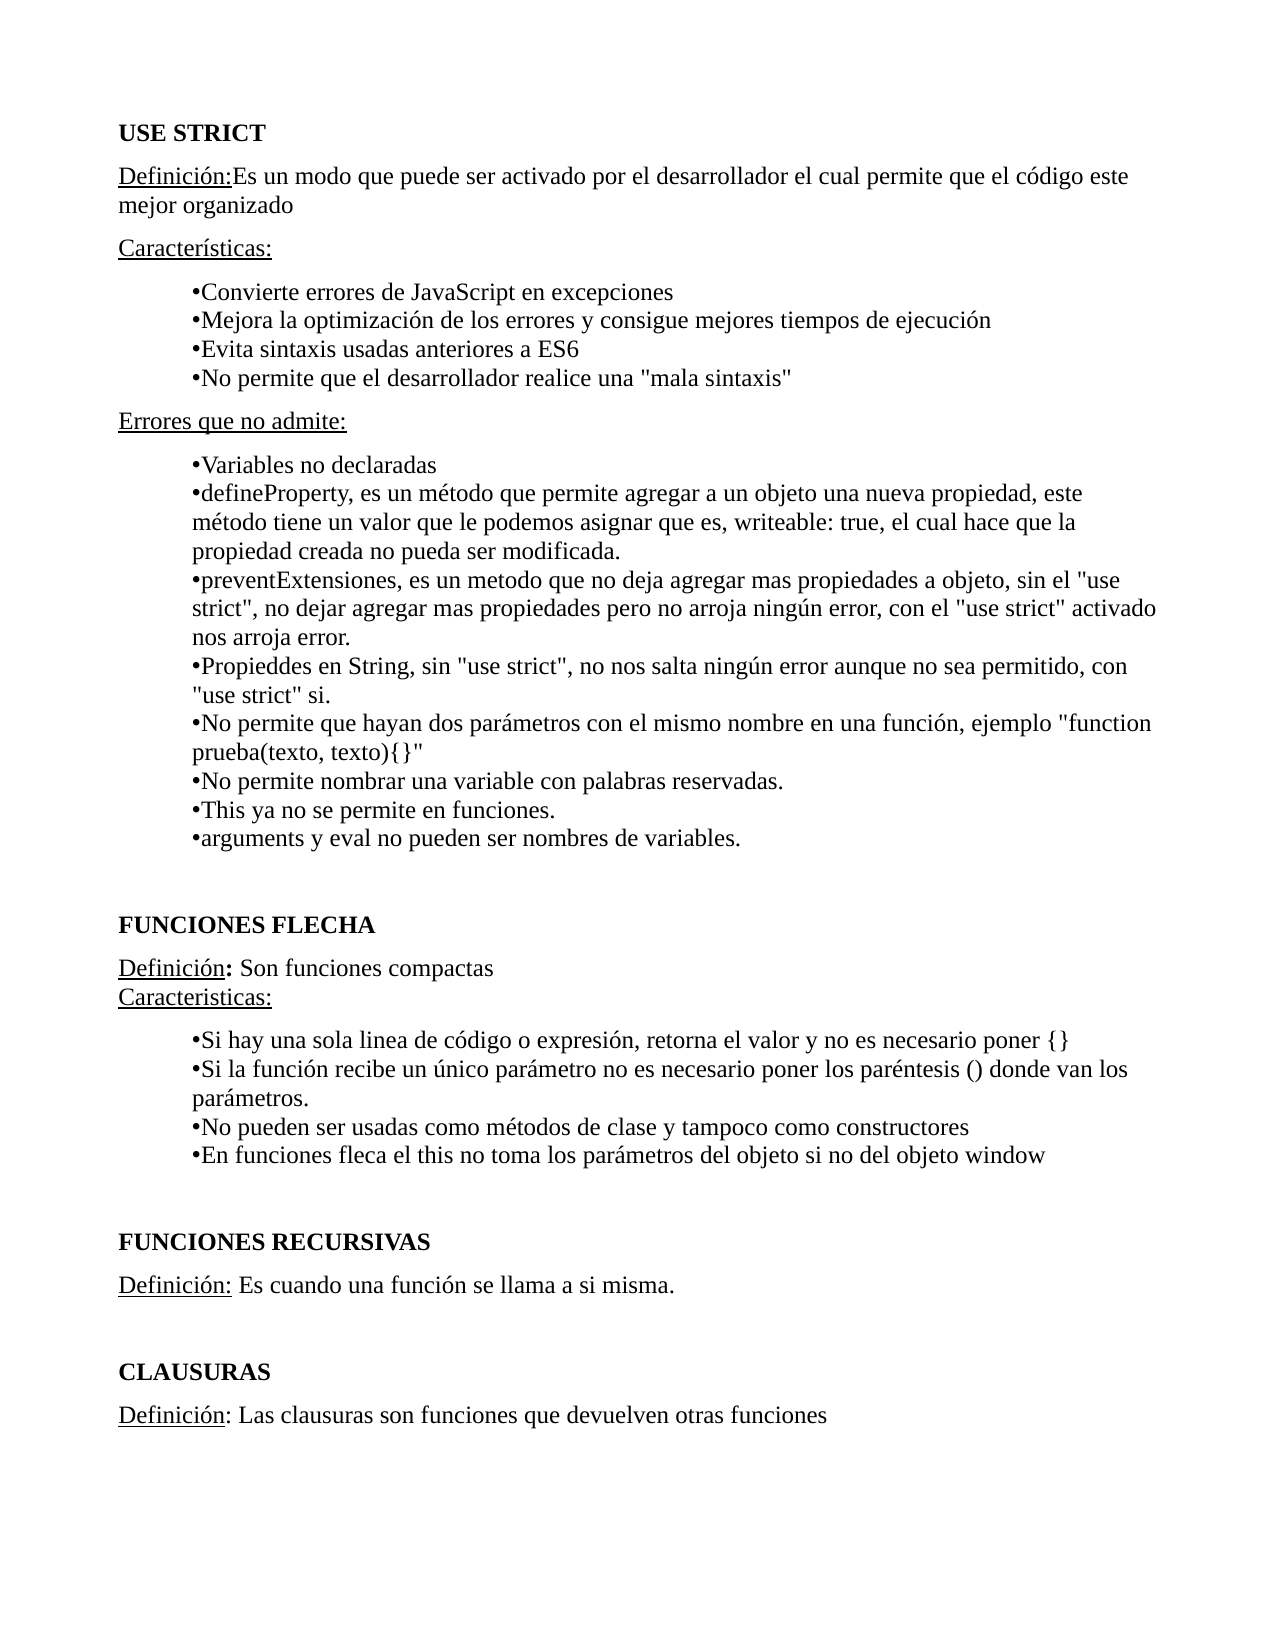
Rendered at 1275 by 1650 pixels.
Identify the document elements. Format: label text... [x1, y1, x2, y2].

text USE STRICT [118, 118, 1157, 147]
list Si la función recibe un único parámetro no es necesario poner los paréntesis () donde van los parámetros. [118, 1054, 1157, 1112]
list No pueden ser usadas como métodos de clase y tampoco como constructores [118, 1112, 1157, 1141]
text FUNCIONES FLECHA [118, 910, 1157, 939]
list En funciones fleca el this no toma los parámetros del objeto si no del objeto window [118, 1141, 1157, 1169]
list Convierte errores de JavaScript en excepciones [118, 277, 1157, 306]
list arguments y eval no pueden ser nombres de variables. [118, 823, 1157, 852]
text Definición: Son funciones compactas Caracteristicas: [118, 953, 1157, 1011]
text Errores que no admite: [118, 406, 1157, 435]
list Si hay una sola linea de código o expresión, retorna el valor y no es necesario poner {} [118, 1026, 1157, 1054]
text Definición:Es un modo que puede ser activado por el desarrollador el cual permite que el código este mejor organizado [118, 161, 1157, 219]
list This ya no se permite en funciones. [118, 795, 1157, 823]
text Características: [118, 233, 1157, 262]
text Definición: Las clausuras son funciones que devuelven otras funciones [118, 1401, 1157, 1429]
list defineProperty, es un método que permite agregar a un objeto una nueva propiedad, este método tiene un valor que le podemos asignar que es, writeable: true, el cual hace que la propiedad creada no pueda ser modificada. [118, 478, 1157, 565]
list preventExtensiones, es un metodo que no deja agregar mas propiedades a objeto, sin el "use strict", no dejar agregar mas propiedades pero no arroja ningún error, con el "use strict" activado nos arroja error. [118, 565, 1157, 651]
text CLAUSURAS [118, 1357, 1157, 1386]
text Definición: Es cuando una función se llama a si misma. [118, 1271, 1157, 1299]
list Mejora la optimización de los errores y consigue mejores tiempos de ejecución [118, 306, 1157, 334]
list No permite que hayan dos parámetros con el mismo nombre en una función, ejemplo "function prueba(texto, texto){}" [118, 708, 1157, 766]
list Propieddes en String, sin "use strict", no nos salta ningún error aunque no sea permitido, con "use strict" si. [118, 651, 1157, 708]
list No permite que el desarrollador realice una "mala sintaxis" [118, 363, 1157, 392]
list Evita sintaxis usadas anteriores a ES6 [118, 334, 1157, 363]
list Variables no declaradas [118, 450, 1157, 478]
text FUNCIONES RECURSIVAS [118, 1227, 1157, 1256]
list No permite nombrar una variable con palabras reservadas. [118, 766, 1157, 795]
